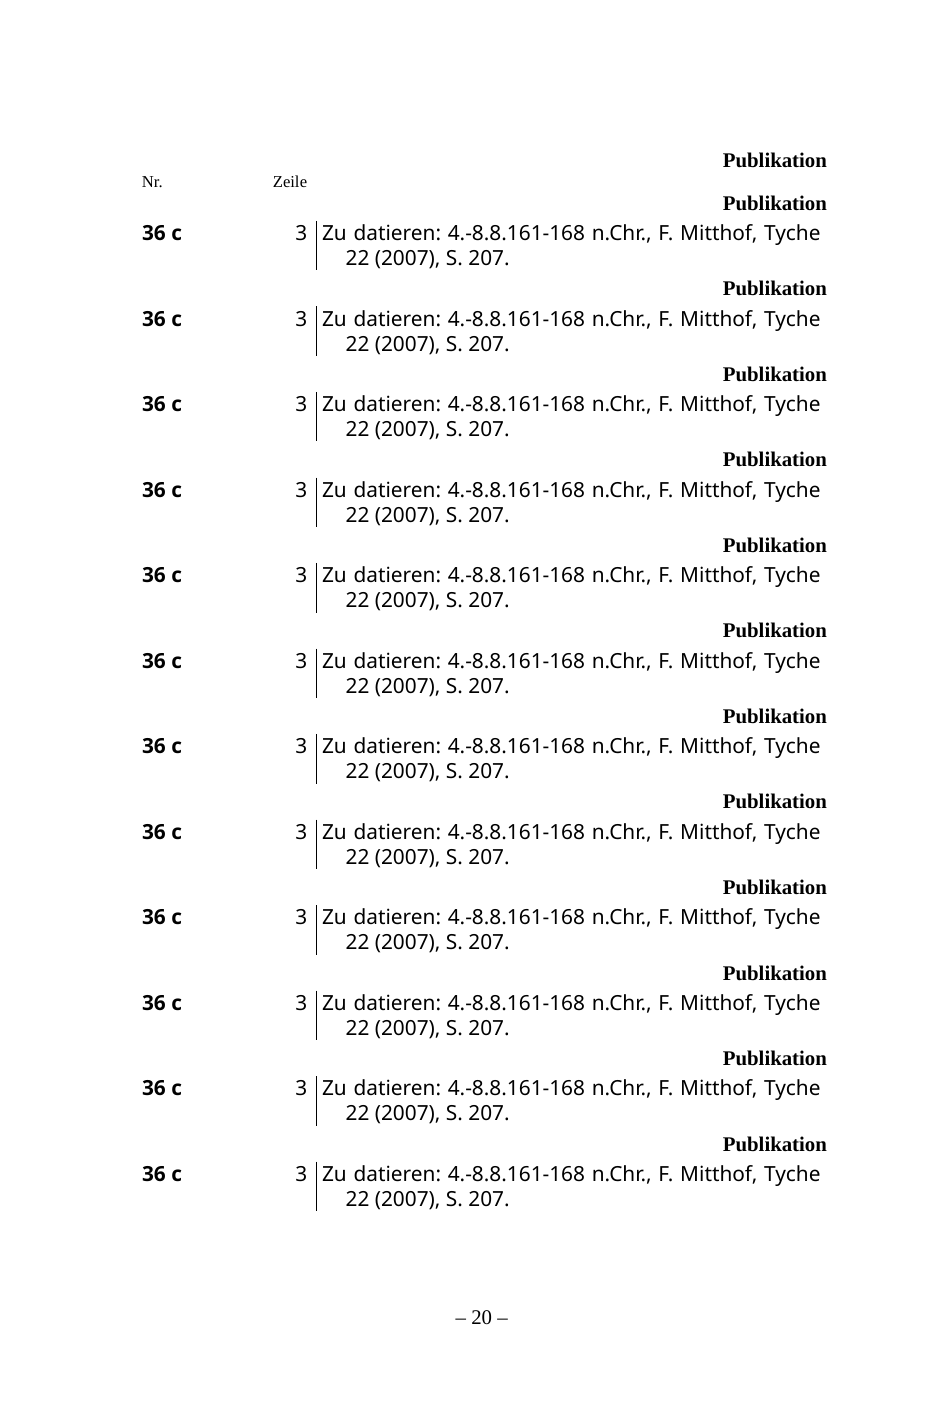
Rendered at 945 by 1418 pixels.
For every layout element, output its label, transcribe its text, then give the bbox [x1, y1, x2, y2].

subtitle Publikation [136, 704, 827, 728]
table_header 3 [224, 820, 316, 869]
subtitle Publikation [136, 1132, 827, 1156]
table_header Zu datieren: 4.-8.8.161-168 n.Chr., F. Mitthof, Tyche 22 (2007), S. 207. [317, 1076, 827, 1126]
subtitle Publikation [136, 533, 827, 557]
table_header 3 [224, 221, 316, 270]
subtitle Publikation [136, 447, 827, 471]
table_header 36 c [136, 649, 224, 698]
table_header 36 c [136, 905, 224, 954]
table_header 36 c [136, 392, 224, 441]
table_header Zu datieren: 4.-8.8.161-168 n.Chr., F. Mitthof, Tyche 22 (2007), S. 207. [317, 306, 827, 356]
subtitle Publikation [136, 618, 827, 642]
table_header Zu datieren: 4.-8.8.161-168 n.Chr., F. Mitthof, Tyche 22 (2007), S. 207. [317, 734, 827, 783]
table_header Zu datieren: 4.-8.8.161-168 n.Chr., F. Mitthof, Tyche 22 (2007), S. 207. [317, 221, 827, 270]
table_header Zu datieren: 4.-8.8.161-168 n.Chr., F. Mitthof, Tyche 22 (2007), S. 207. [317, 991, 827, 1040]
table_header Zu datieren: 4.-8.8.161-168 n.Chr., F. Mitthof, Tyche 22 (2007), S. 207. [317, 478, 827, 527]
table_header 3 [224, 649, 316, 698]
subtitle Publikation [136, 875, 827, 899]
table_header 3 [224, 392, 316, 441]
table_header 3 [224, 1076, 316, 1126]
subtitle Publikation [136, 789, 827, 813]
table_header 36 c [136, 221, 224, 270]
table_header Zu datieren: 4.-8.8.161-168 n.Chr., F. Mitthof, Tyche 22 (2007), S. 207. [317, 392, 827, 441]
table_header Zu datieren: 4.-8.8.161-168 n.Chr., F. Mitthof, Tyche 22 (2007), S. 207. [317, 820, 827, 869]
table_header 36 c [136, 306, 224, 356]
table_header 3 [224, 1162, 316, 1211]
table_header 36 c [136, 1076, 224, 1126]
table_header 3 [224, 306, 316, 356]
table_header 36 c [136, 820, 224, 869]
table_header Zu datieren: 4.-8.8.161-168 n.Chr., F. Mitthof, Tyche 22 (2007), S. 207. [317, 649, 827, 698]
table_header Zu datieren: 4.-8.8.161-168 n.Chr., F. Mitthof, Tyche 22 (2007), S. 207. [317, 1162, 827, 1211]
table_header 36 c [136, 478, 224, 527]
table_header 36 c [136, 734, 224, 783]
table_header 3 [224, 563, 316, 612]
table_header 36 c [136, 1162, 224, 1211]
table_header 36 c [136, 991, 224, 1040]
table_header 3 [224, 734, 316, 783]
subtitle Publikation [136, 191, 827, 215]
table_header 3 [224, 905, 316, 954]
subtitle Publikation [136, 276, 827, 300]
subtitle Publikation [136, 1046, 827, 1070]
subtitle Publikation [136, 961, 827, 984]
table_header Zu datieren: 4.-8.8.161-168 n.Chr., F. Mitthof, Tyche 22 (2007), S. 207. [317, 905, 827, 954]
table_header 3 [224, 478, 316, 527]
subtitle Publikation [136, 362, 827, 386]
table_header 36 c [136, 563, 224, 612]
table_header 3 [224, 991, 316, 1040]
table_header Zu datieren: 4.-8.8.161-168 n.Chr., F. Mitthof, Tyche 22 (2007), S. 207. [317, 563, 827, 612]
